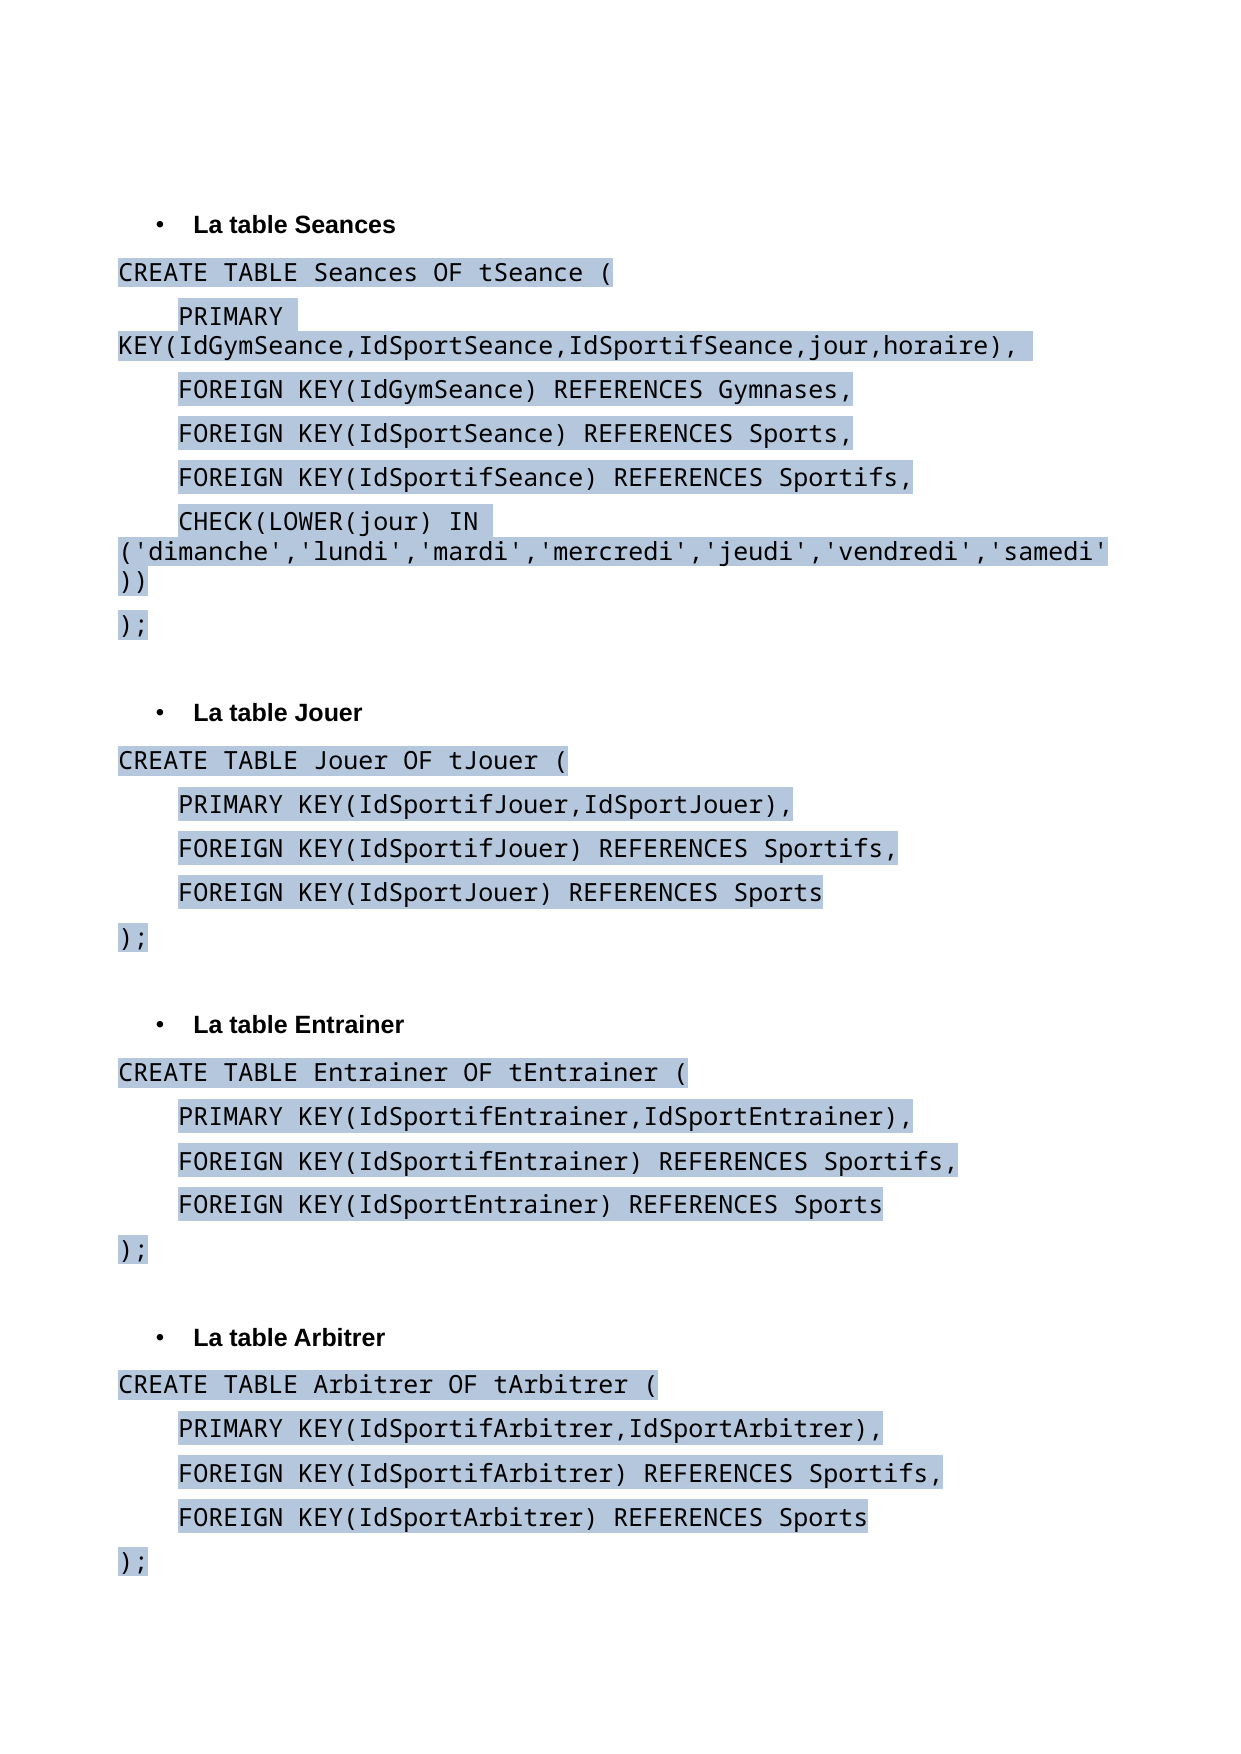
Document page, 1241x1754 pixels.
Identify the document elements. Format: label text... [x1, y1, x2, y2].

list La table Jouer [156, 698, 1122, 727]
text FOREIGN KEY(IdSportEntrainer) REFERENCES Sports [118, 1190, 1122, 1220]
text CHECK(LOWER(jour) IN ('dimanche','lundi','mardi','mercredi','jeudi','vendredi','samedi')) [118, 507, 1122, 596]
text CREATE TABLE Jouer OF tJouer ( [118, 746, 1122, 776]
text CREATE TABLE Arbitrer OF tArbitrer ( [118, 1370, 1122, 1400]
text FOREIGN KEY(IdSportifArbitrer) REFERENCES Sportifs, [118, 1458, 1122, 1488]
text ); [118, 610, 1122, 640]
text FOREIGN KEY(IdSportArbitrer) REFERENCES Sports [118, 1502, 1122, 1532]
text ); [118, 1234, 1122, 1264]
text FOREIGN KEY(IdSportifEntrainer) REFERENCES Sportifs, [118, 1146, 1122, 1176]
list La table Entrainer [156, 1011, 1122, 1039]
text PRIMARY KEY(IdGymSeance,IdSportSeance,IdSportifSeance,jour,horaire), [118, 302, 1122, 361]
text PRIMARY KEY(IdSportifArbitrer,IdSportArbitrer), [118, 1414, 1122, 1444]
text PRIMARY KEY(IdSportifEntrainer,IdSportEntrainer), [118, 1102, 1122, 1132]
text ); [118, 1547, 1122, 1576]
text CREATE TABLE Seances OF tSeance ( [118, 257, 1122, 287]
text FOREIGN KEY(IdSportJouer) REFERENCES Sports [118, 878, 1122, 908]
text FOREIGN KEY(IdSportifSeance) REFERENCES Sportifs, [118, 463, 1122, 493]
text CREATE TABLE Entrainer OF tEntrainer ( [118, 1058, 1122, 1088]
text FOREIGN KEY(IdSportifJouer) REFERENCES Sportifs, [118, 834, 1122, 864]
text FOREIGN KEY(IdGymSeance) REFERENCES Gymnases, [118, 375, 1122, 404]
list La table Seances [156, 210, 1122, 239]
list La table Arbitrer [156, 1323, 1122, 1351]
text ); [118, 922, 1122, 952]
text FOREIGN KEY(IdSportSeance) REFERENCES Sports, [118, 419, 1122, 449]
text PRIMARY KEY(IdSportifJouer,IdSportJouer), [118, 790, 1122, 820]
